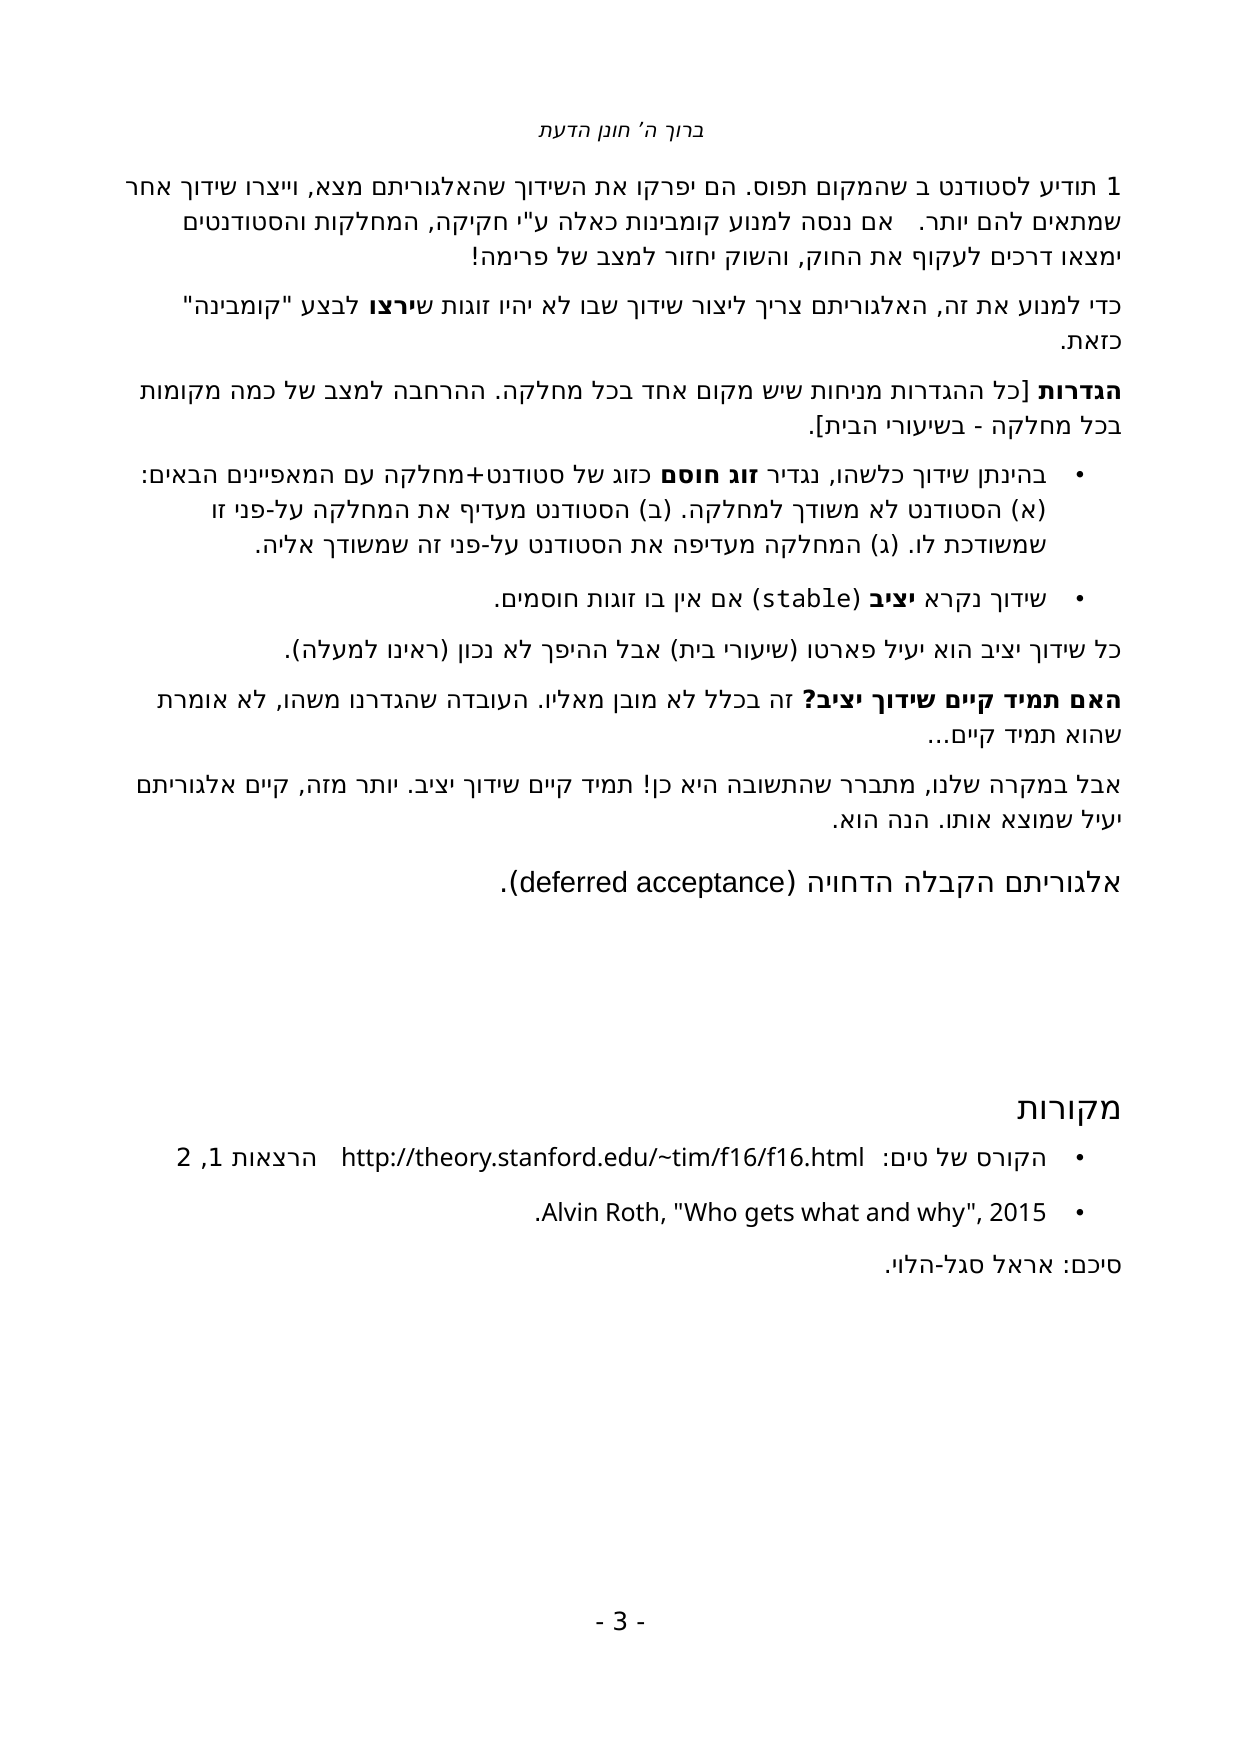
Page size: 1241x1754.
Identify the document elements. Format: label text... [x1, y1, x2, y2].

text הגדרות [כל ההגדרות מניחות שיש מקום אחד בכל מחלקה. ההרחבה למצב של כמה מקומות בכל מחלקה - בשיעורי הבית]. [118, 376, 1122, 440]
text כל שידוך יציב הוא יעיל פארטו (שיעורי בית) אבל ההיפך לא נכון (ראינו למעלה). [118, 636, 1122, 665]
text סיכם: אראל סגל-הלוי. [118, 1250, 1122, 1279]
list שידוך נקרא יציב (stable) אם אין בו זוגות חוסמים. [118, 580, 1084, 614]
text 1 תודיע לסטודנט ב שהמקום תפוס. הם יפרקו את השידוך שהאלגוריתם מצא, וייצרו שידוך אחר שמתאים להם יותר. אם ננסה למנוע קומבינות כאלה ע"י חקיקה, המחלקות והסטודנטים ימצאו דרכים לעקוף את החוק, והשוק יחזור למצב של פרימה! [118, 172, 1122, 271]
text האם תמיד קיים שידוך יציב? זה בכלל לא מובן מאליו. העובדה שהגדרנו משהו, לא אומרת שהוא תמיד קיים... [118, 685, 1122, 749]
text כדי למנוע את זה, האלגוריתם צריך ליצור שידוך שבו לא יהיו זוגות שירצו לבצע "קומבינה" כזאת. [118, 291, 1122, 356]
subtitle מקורות [118, 1088, 1122, 1127]
list Alvin Roth, "Who gets what and why", 2015. [118, 1195, 1084, 1229]
list הקורס של טים: http://theory.stanford.edu/~tim/f16/f16.html הרצאות 1, 2 [118, 1139, 1084, 1174]
text אבל במקרה שלנו, מתברר שהתשובה היא כן! תמיד קיים שידוך יציב. יותר מזה, קיים אלגוריתם יעיל שמוצא אותו. הנה הוא. [118, 770, 1122, 834]
list בהינתן שידוך כלשהו, נגדיר זוג חוסם כזוג של סטודנט+מחלקה עם המאפיינים הבאים: (א) הסטודנט לא משודך למחלקה. (ב) הסטודנט מעדיף את המחלקה על-פני זו שמשודכת לו. (ג) המחלקה מעדיפה את הסטודנט על-פני זה שמשודך אליה. [118, 461, 1084, 560]
subtitle אלגוריתם הקבלה הדחויה (deferred acceptance). [118, 865, 1122, 899]
